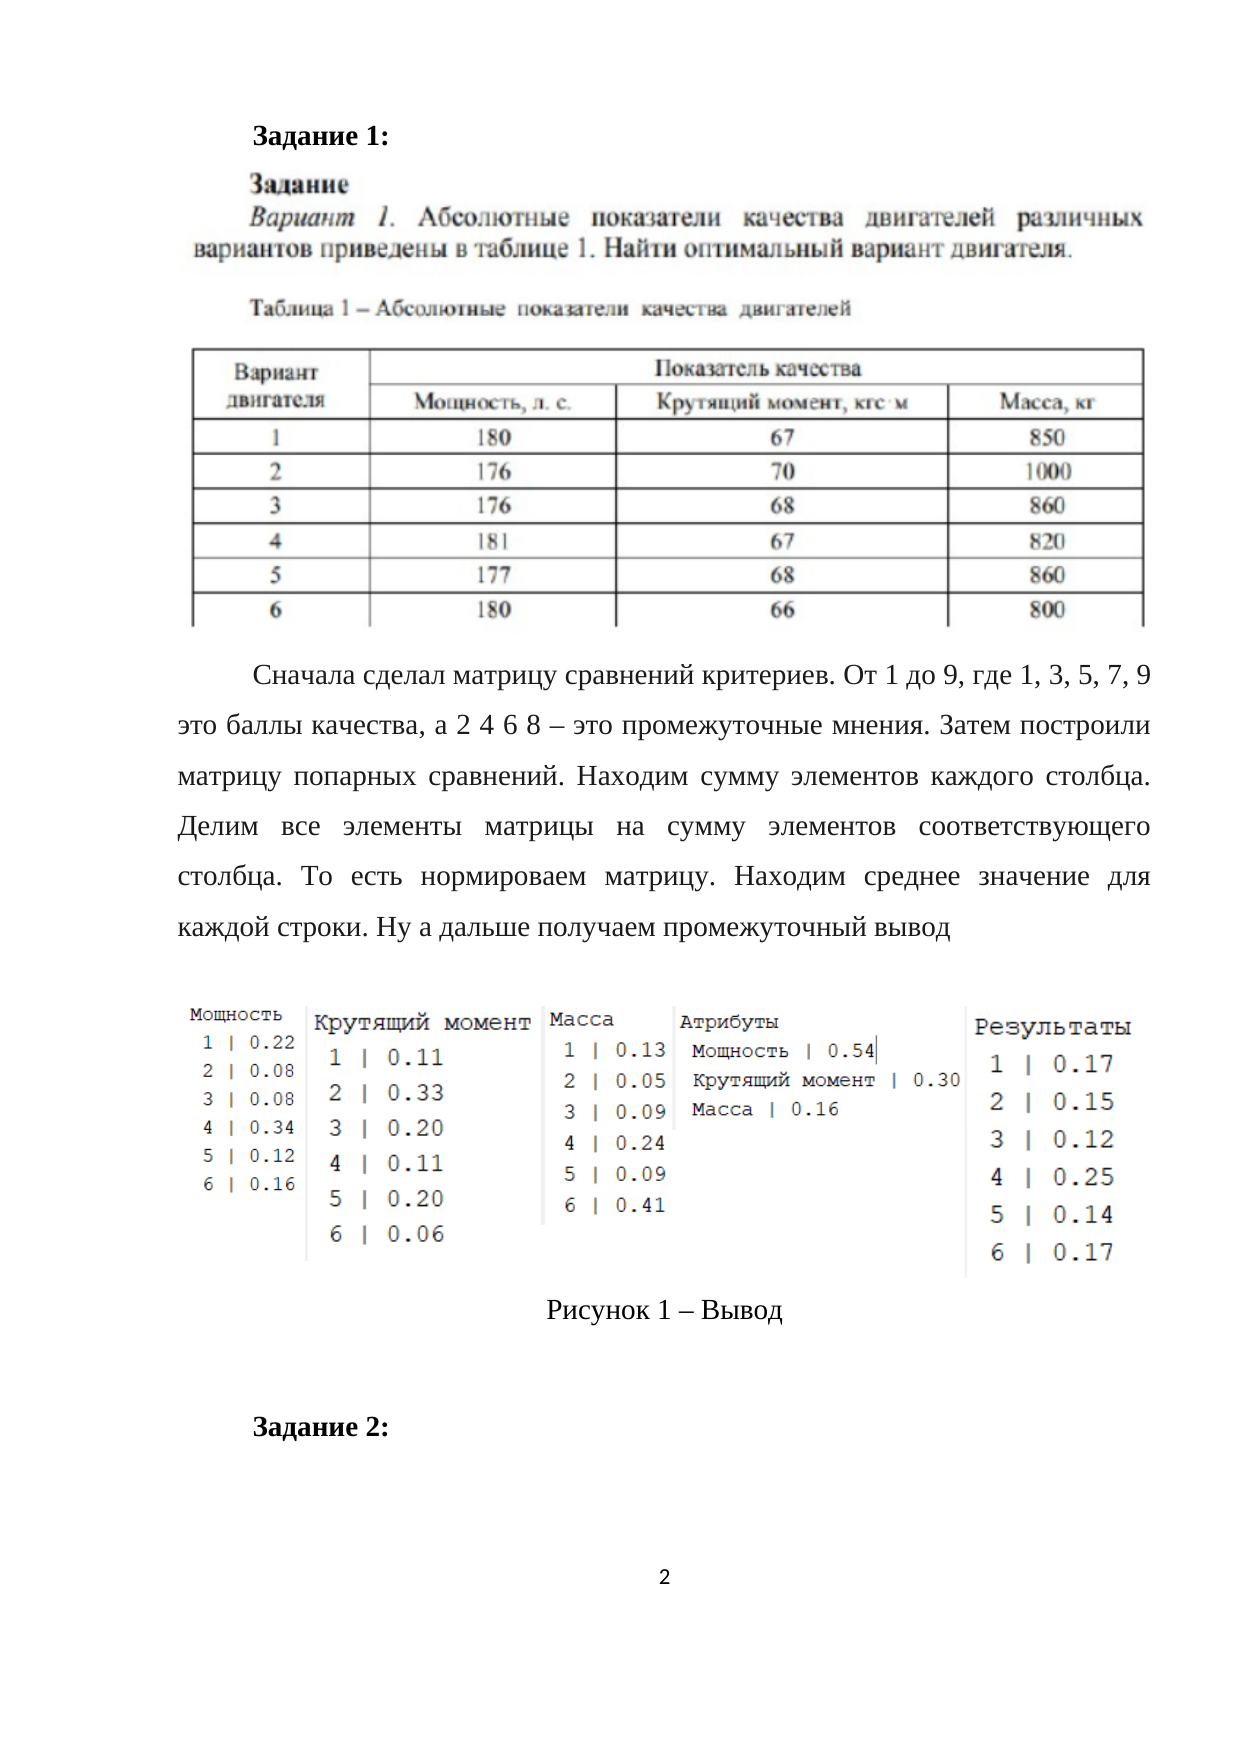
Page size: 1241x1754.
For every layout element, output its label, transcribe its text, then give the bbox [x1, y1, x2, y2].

list Сначала сделал матрицу сравнений критериев. От 1 до 9, где 1, 3, 5, 7, 9 это баллы качества, а 2 4 6 8 – это промежуточные мнения. Затем построили матрицу попарных сравнений. Находим сумму элементов каждого столбца. Делим все элементы матрицы на сумму элементов соответствующего столбца. То есть нормироваем матрицу. Находим среднее значение для каждой строки. Ну а дальше получаем промежуточный вывод [177, 657, 1152, 942]
text Задание 1: [177, 118, 1152, 152]
text Задание 2: [177, 1409, 1152, 1443]
list Рисунок 1 – Вывод [177, 1292, 1152, 1325]
